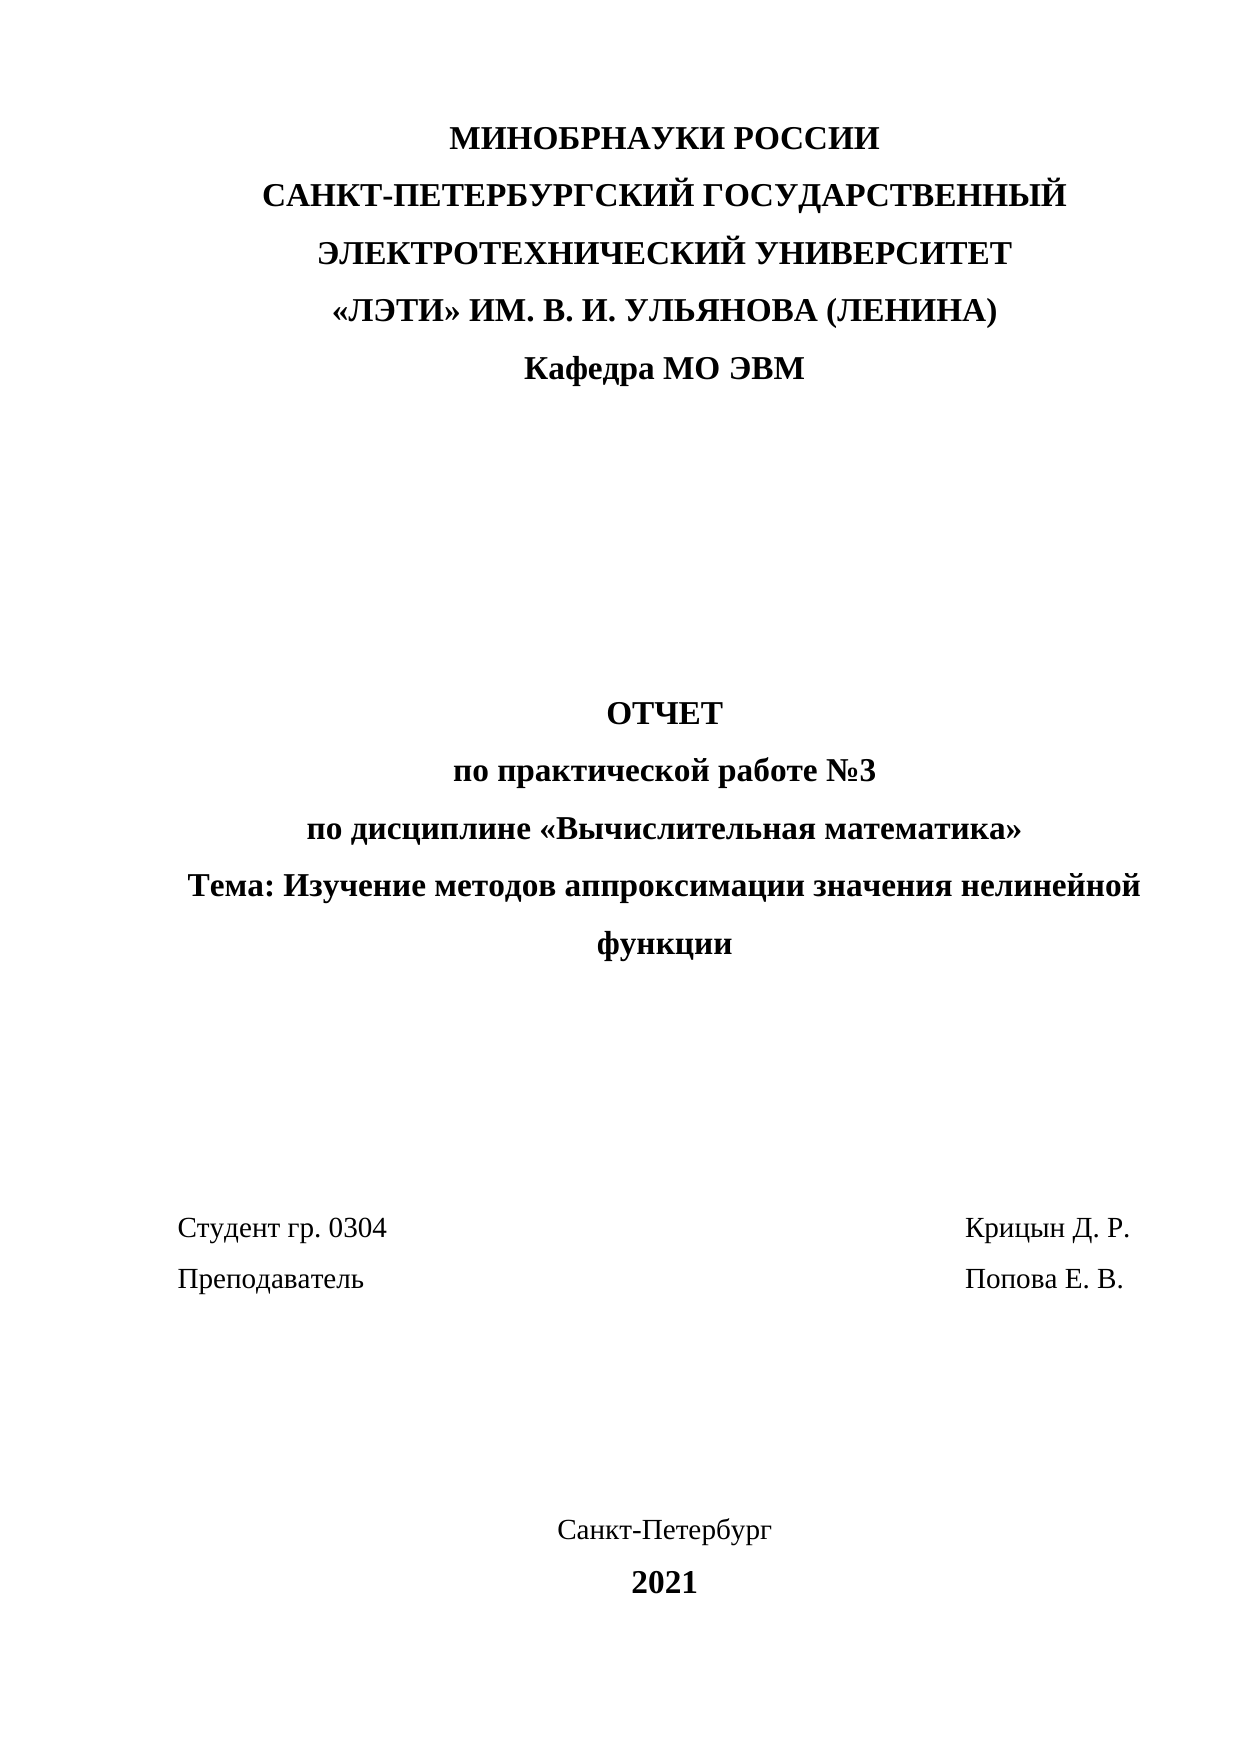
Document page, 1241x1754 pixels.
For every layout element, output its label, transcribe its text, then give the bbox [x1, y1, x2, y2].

text Тема: Изучение методов аппроксимации значения нелинейной функции [177, 866, 1152, 961]
text 2021 [177, 1563, 1152, 1601]
text по дисциплине «Вычислительная математика» [177, 808, 1152, 846]
text Студент гр. 0304 Крицын Д. Р. [177, 1211, 1152, 1244]
text «ЛЭТИ» ИМ. В. И. УЛЬЯНОВА (ЛЕНИНА) [177, 291, 1152, 329]
text по практической работе №3 [177, 751, 1152, 789]
text ЭЛЕКТРОТЕХНИЧЕСКИЙ УНИВЕРСИТЕТ [177, 233, 1152, 271]
text Кафедра МО ЭВМ [177, 348, 1152, 386]
text ОТЧЕТ [177, 693, 1152, 731]
text САНКТ-ПЕТЕРБУРГСКИЙ ГОСУДАРСТВЕННЫЙ [177, 176, 1152, 214]
text Санкт-Петербург [177, 1512, 1152, 1546]
text Преподаватель Попова Е. В. [177, 1261, 1152, 1294]
text МИНОБРНАУКИ РОССИИ [177, 118, 1152, 156]
